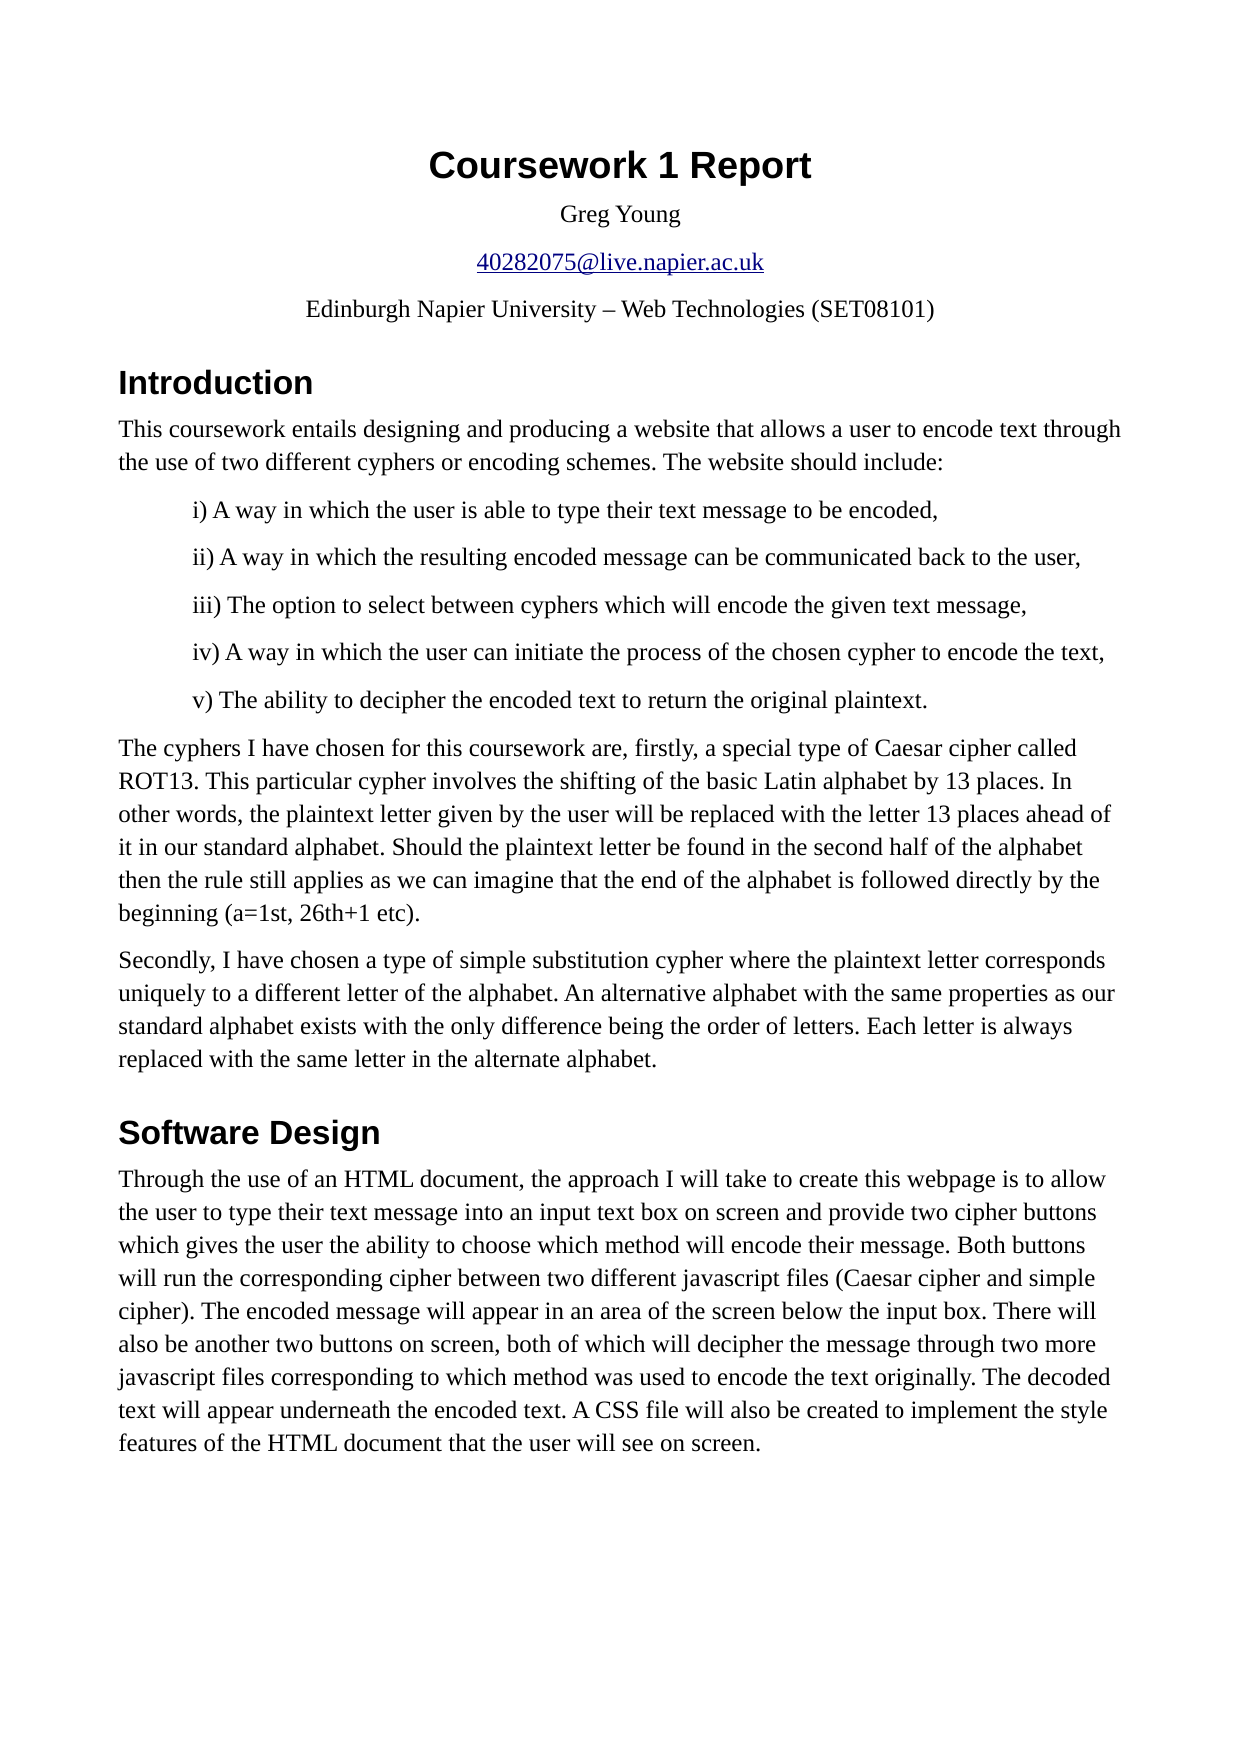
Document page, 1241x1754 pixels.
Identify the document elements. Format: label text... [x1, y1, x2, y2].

text Greg Young [118, 199, 1122, 228]
text i) A way in which the user is able to type their text message to be encoded, [118, 495, 1122, 523]
text iii) The option to select between cyphers which will encode the given text message, [118, 590, 1122, 619]
subtitle Coursework 1 Report [118, 143, 1122, 187]
text ii) A way in which the resulting encoded message can be communicated back to the user, [118, 542, 1122, 571]
text Edinburgh Napier University – Web Technologies (SET08101) [118, 294, 1122, 323]
text iv) A way in which the user can initiate the process of the chosen cypher to encode the text, [118, 637, 1122, 666]
text Secondly, I have chosen a type of simple substitution cypher where the plaintext letter corresponds uniquely to a different letter of the alphabet. An alternative alphabet with the same properties as our standard alphabet exists with the only difference being the order of letters. Each letter is always replaced with the same letter in the alternate alphabet. [118, 945, 1122, 1073]
text The cyphers I have chosen for this coursework are, firstly, a special type of Caesar cipher called ROT13. This particular cypher involves the shifting of the basic Latin alphabet by 13 places. In other words, the plaintext letter given by the user will be replaced with the letter 13 places ahead of it in our standard alphabet. Should the plaintext letter be found in the second half of the alphabet then the rule still applies as we can imagine that the end of the alphabet is followed directly by the beginning (a=1st, 26th+1 etc). [118, 733, 1122, 927]
subtitle Software Design [118, 1113, 1122, 1152]
text Through the use of an HTML document, the approach I will take to create this webpage is to allow the user to type their text message into an input text box on screen and provide two cipher buttons which gives the user the ability to choose which method will encode their message. Both buttons will run the corresponding cipher between two different javascript files (Caesar cipher and simple cipher). The encoded message will appear in an area of the screen below the input box. There will also be another two buttons on screen, both of which will decipher the message through two more javascript files corresponding to which method was used to encode the text originally. The decoded text will appear underneath the encoded text. A CSS file will also be created to implement the style features of the HTML document that the user will see on screen. [118, 1164, 1122, 1457]
text 40282075@live.napier.ac.uk [118, 247, 1122, 276]
text v) The ability to decipher the encoded text to return the original plaintext. [118, 685, 1122, 714]
subtitle Introduction [118, 363, 1122, 402]
text This coursework entails designing and producing a website that allows a user to encode text through the use of two different cyphers or encoding schemes. The website should include: [118, 414, 1122, 476]
